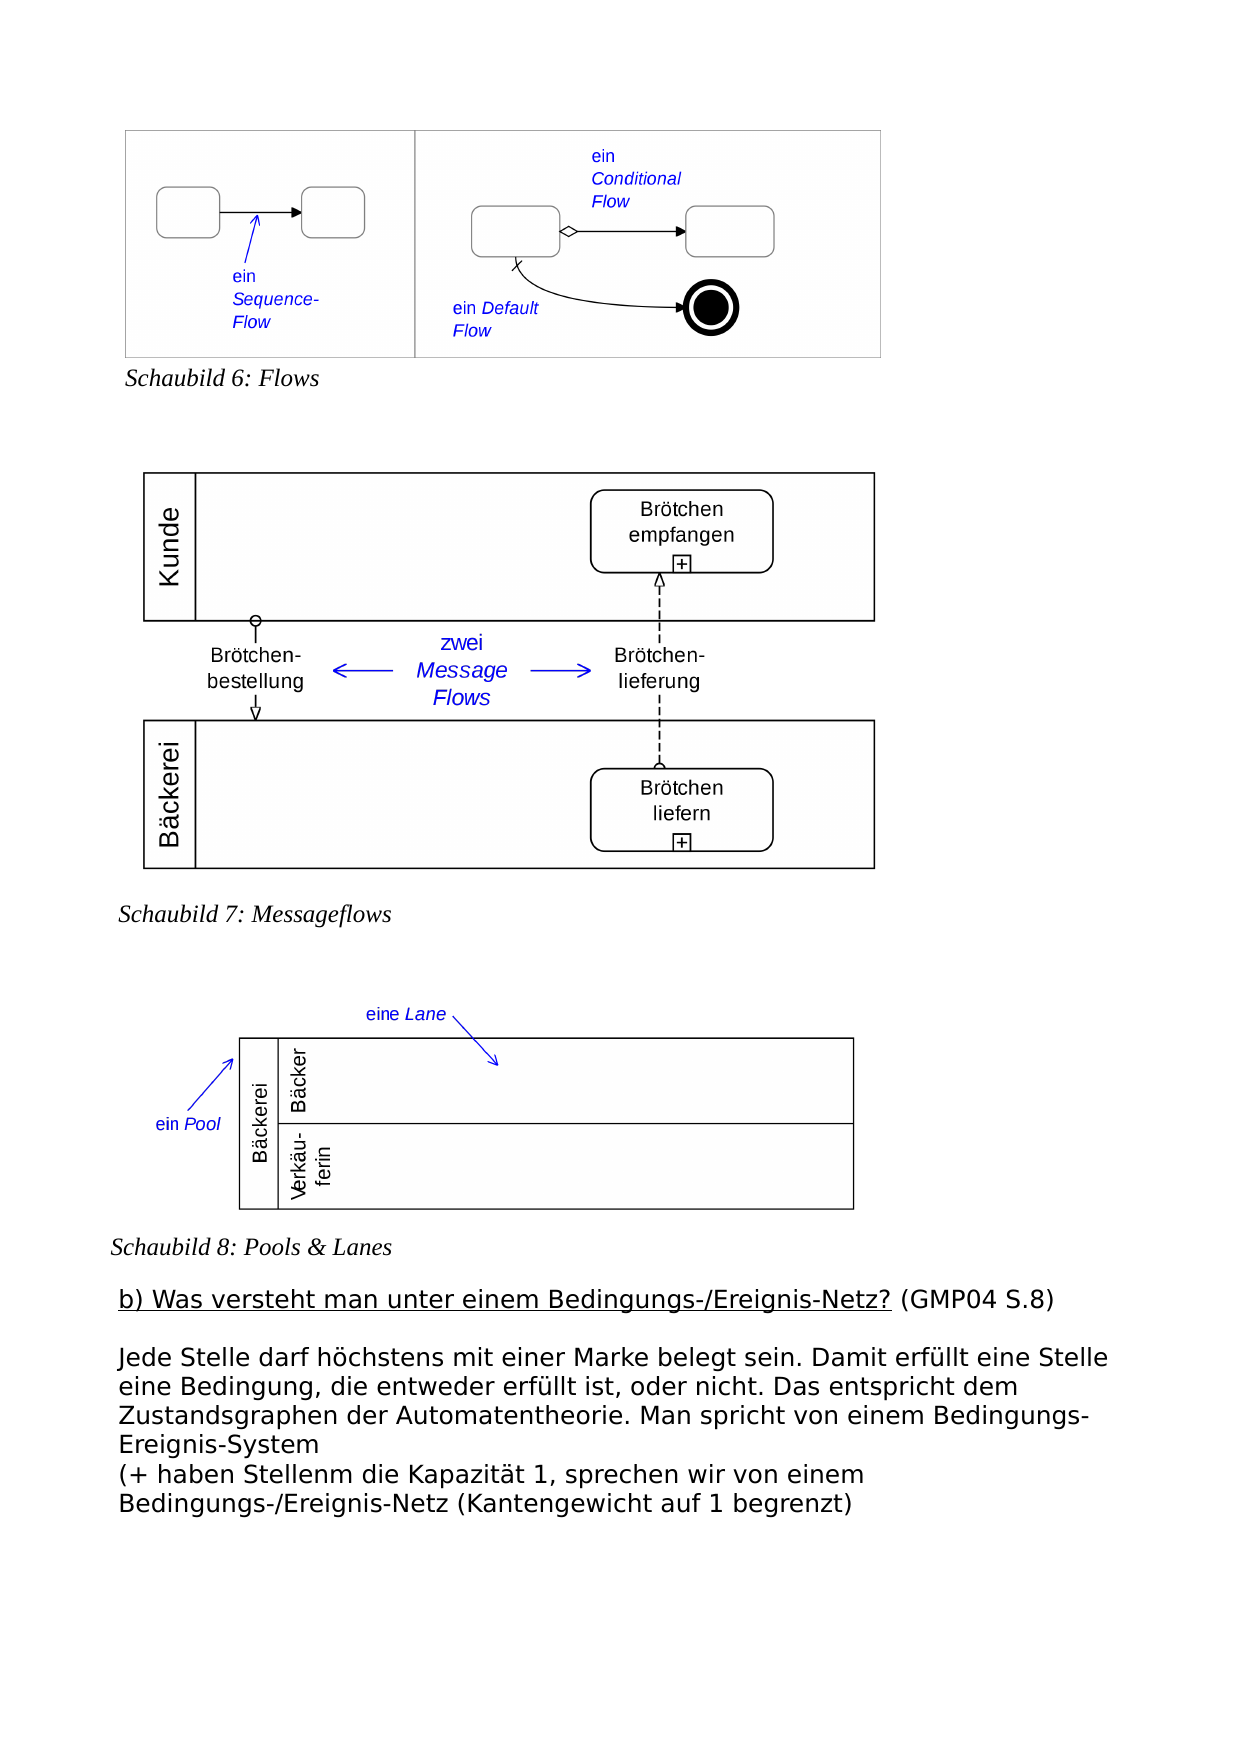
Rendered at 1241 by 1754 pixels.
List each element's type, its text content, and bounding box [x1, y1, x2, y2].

picture [118, 447, 899, 894]
text (+ haben Stellenm die Kapazität 1, sprechen wir von einem Bedingungs-/Ereignis-Netz (Kantengewicht auf 1 begrenzt) [118, 1460, 1122, 1518]
text Schaubild 7: Messageflows [118, 894, 899, 928]
text Schaubild 8: Pools & Lanes [110, 1227, 988, 1261]
text Jede Stelle darf höchstens mit einer Marke belegt sein. Damit erfüllt eine Stelle eine Bedingung, die entweder erfüllt ist, oder nicht. Das entspricht dem Zustandsgraphen der Automatentheorie. Man spricht von einem Bedingungs-Ereignis-System [118, 1343, 1122, 1460]
picture [110, 994, 989, 1227]
picture [125, 130, 881, 358]
text b) Was versteht man unter einem Bedingungs-/Ereignis-Netz? (GMP04 S.8) [118, 1285, 1122, 1314]
text Schaubild 6: Flows [125, 358, 881, 392]
